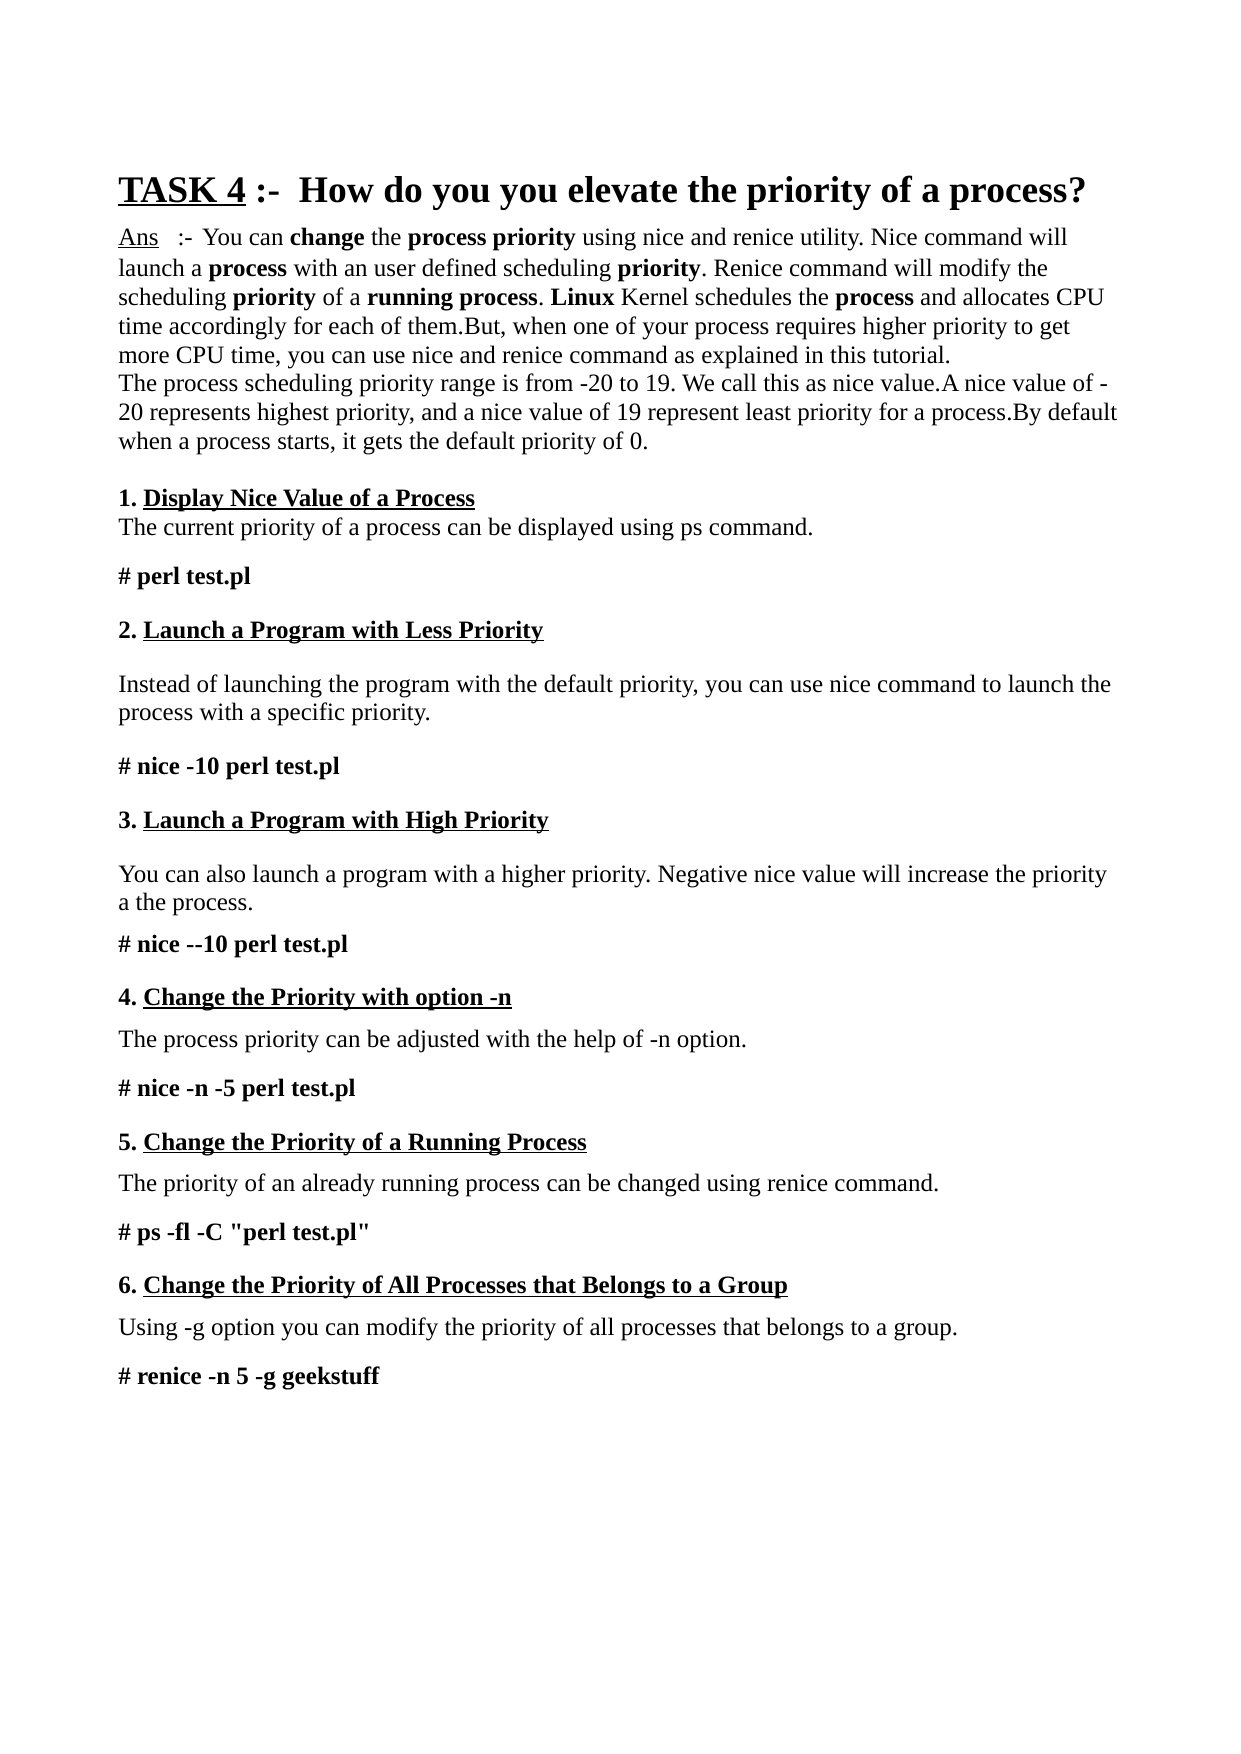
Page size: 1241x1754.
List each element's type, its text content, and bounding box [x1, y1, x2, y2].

text Using -g option you can modify the priority of all processes that belongs to a group. [118, 1312, 1122, 1341]
text # nice --10 perl test.pl [118, 929, 1122, 957]
text # ps -fl -C "perl test.pl" [118, 1217, 1122, 1246]
text # nice -n -5 perl test.pl [118, 1073, 1122, 1102]
text # renice -n 5 -g geekstuff [118, 1361, 1122, 1390]
text The current priority of a process can be displayed using ps command. [118, 512, 1122, 541]
text The process priority can be adjusted with the help of -n option. [118, 1024, 1122, 1052]
text The priority of an already running process can be changed using renice command. [118, 1168, 1122, 1197]
text TASK 4 :- How do you you elevate the priority of a process? [118, 167, 1122, 210]
text # perl test.pl [118, 561, 1122, 590]
text Ans :- You can change the process priority using nice and renice utility. Nice command will launch a process with an user defined scheduling priority. Renice command will modify the scheduling priority of a running process. Linux Kernel schedules the process and allocates CPU time accordingly for each of them.But, when one of your process requires higher priority to get more CPU time, you can use nice and renice command as explained in this tutorial. The process scheduling priority range is from -20 to 19. We call this as nice value.A nice value of -20 represents highest priority, and a nice value of 19 represent least priority for a process.By default when a process starts, it gets the default priority of 0. [118, 210, 1122, 455]
subtitle 4. Change the Priority with option -n [118, 982, 1122, 1011]
subtitle # nice -10 perl test.pl [118, 751, 1122, 780]
subtitle Instead of launching the program with the default priority, you can use nice command to launch the process with a specific priority. [118, 669, 1122, 726]
text 1. Display Nice Value of a Process [118, 483, 1122, 512]
subtitle You can also launch a program with a higher priority. Negative nice value will increase the priority a the process. [118, 859, 1122, 916]
subtitle 3. Launch a Program with High Priority [118, 805, 1122, 834]
subtitle 6. Change the Priority of All Processes that Belongs to a Group [118, 1271, 1122, 1299]
subtitle 2. Launch a Program with Less Priority [118, 615, 1122, 644]
subtitle 5. Change the Priority of a Running Process [118, 1127, 1122, 1155]
